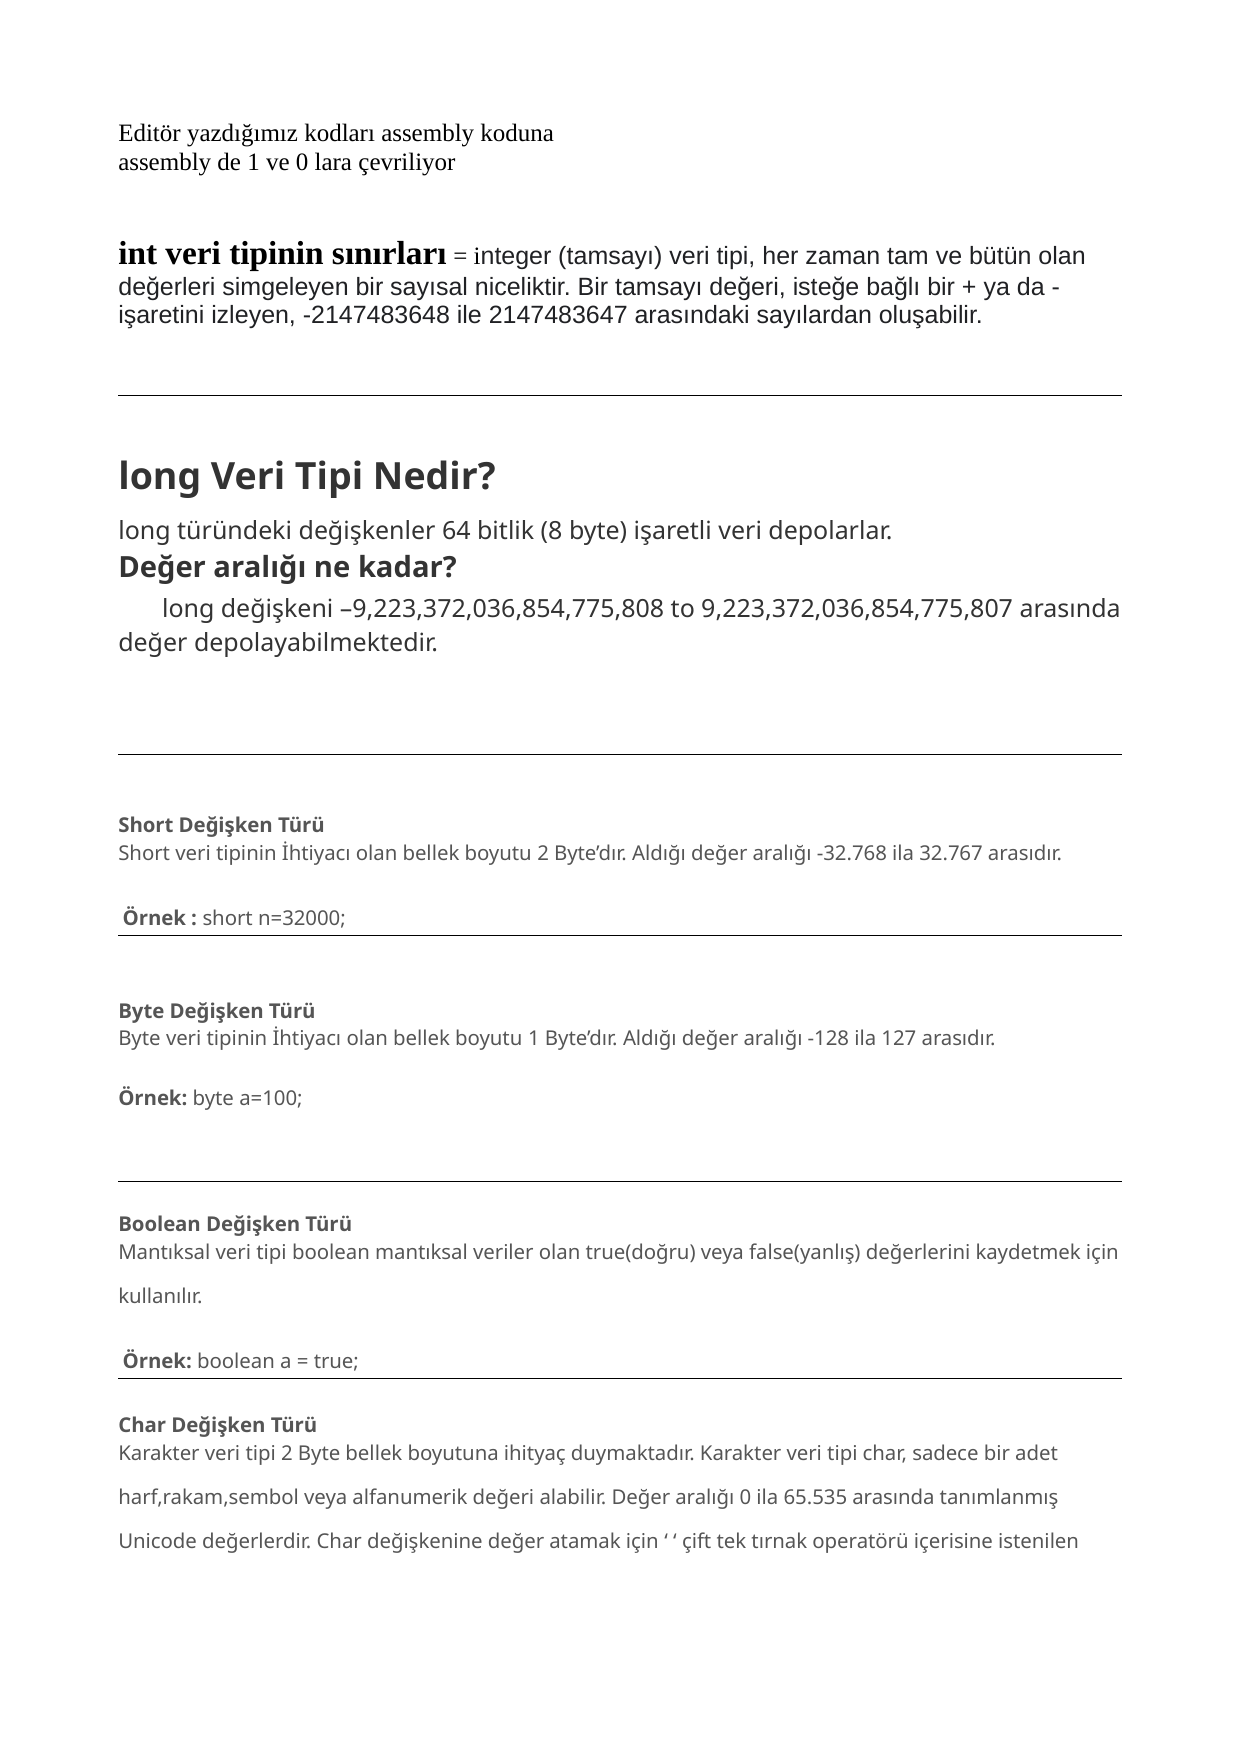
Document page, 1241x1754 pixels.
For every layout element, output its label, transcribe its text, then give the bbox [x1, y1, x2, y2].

text Editör yazdığımız kodları assembly koduna [118, 118, 1122, 147]
text Byte Değişken Türü [118, 996, 1122, 1024]
text Boolean Değişken Türü [118, 1210, 1122, 1238]
text Char Değişken Türü [118, 1411, 1122, 1438]
subtitle long Veri Tipi Nedir? [118, 449, 1122, 500]
text Short veri tipinin İhtiyacı olan bellek boyutu 2 Byte’dır. Aldığı değer aralığı -32.768 ila 32.767 arasıdır. [118, 839, 1122, 867]
text Short Değişken Türü [118, 811, 1122, 839]
text assembly de 1 ve 0 lara çevriliyor [118, 147, 1122, 176]
text Karakter veri tipi 2 Byte bellek boyutuna ihityaç duymaktadır. Karakter veri tipi char, sadece bir adet harf,rakam,sembol veya alfanumerik değeri alabilir. Değer aralığı 0 ila 65.535 arasında tanımlanmış Unicode değerlerdir. Char değişkenine değer atamak için ‘ ‘ çift tek tırnak operatörü içerisine istenilen [118, 1438, 1122, 1555]
text Örnek: byte a=100; [118, 1084, 1122, 1112]
text Mantıksal veri tipi boolean mantıksal veriler olan true(doğru) veya false(yanlış) değerlerini kaydetmek için kullanılır. [118, 1238, 1122, 1310]
text long türündeki değişkenler 64 bitlik (8 byte) işaretli veri depolarlar. [118, 513, 1122, 547]
text Örnek : short n=32000; [118, 899, 1122, 935]
text Örnek: boolean a = true; [118, 1342, 1122, 1378]
text Byte veri tipinin İhtiyacı olan bellek boyutu 1 Byte’dır. Aldığı değer aralığı -128 ila 127 arasıdır. [118, 1024, 1122, 1052]
text long değişkeni –9,223,372,036,854,775,808 to 9,223,372,036,854,775,807 arasında değer depolayabilmektedir. [118, 590, 1122, 658]
subtitle Değer aralığı ne kadar? [118, 547, 1122, 586]
text int veri tipinin sınırları = integer (tamsayı) veri tipi, her zaman tam ve bütün olan değerleri simgeleyen bir sayısal niceliktir. Bir tamsayı değeri, isteğe bağlı bir + ya da - işaretini izleyen, -2147483648 ile 2147483647 arasındaki sayılardan oluşabilir. [118, 233, 1122, 329]
